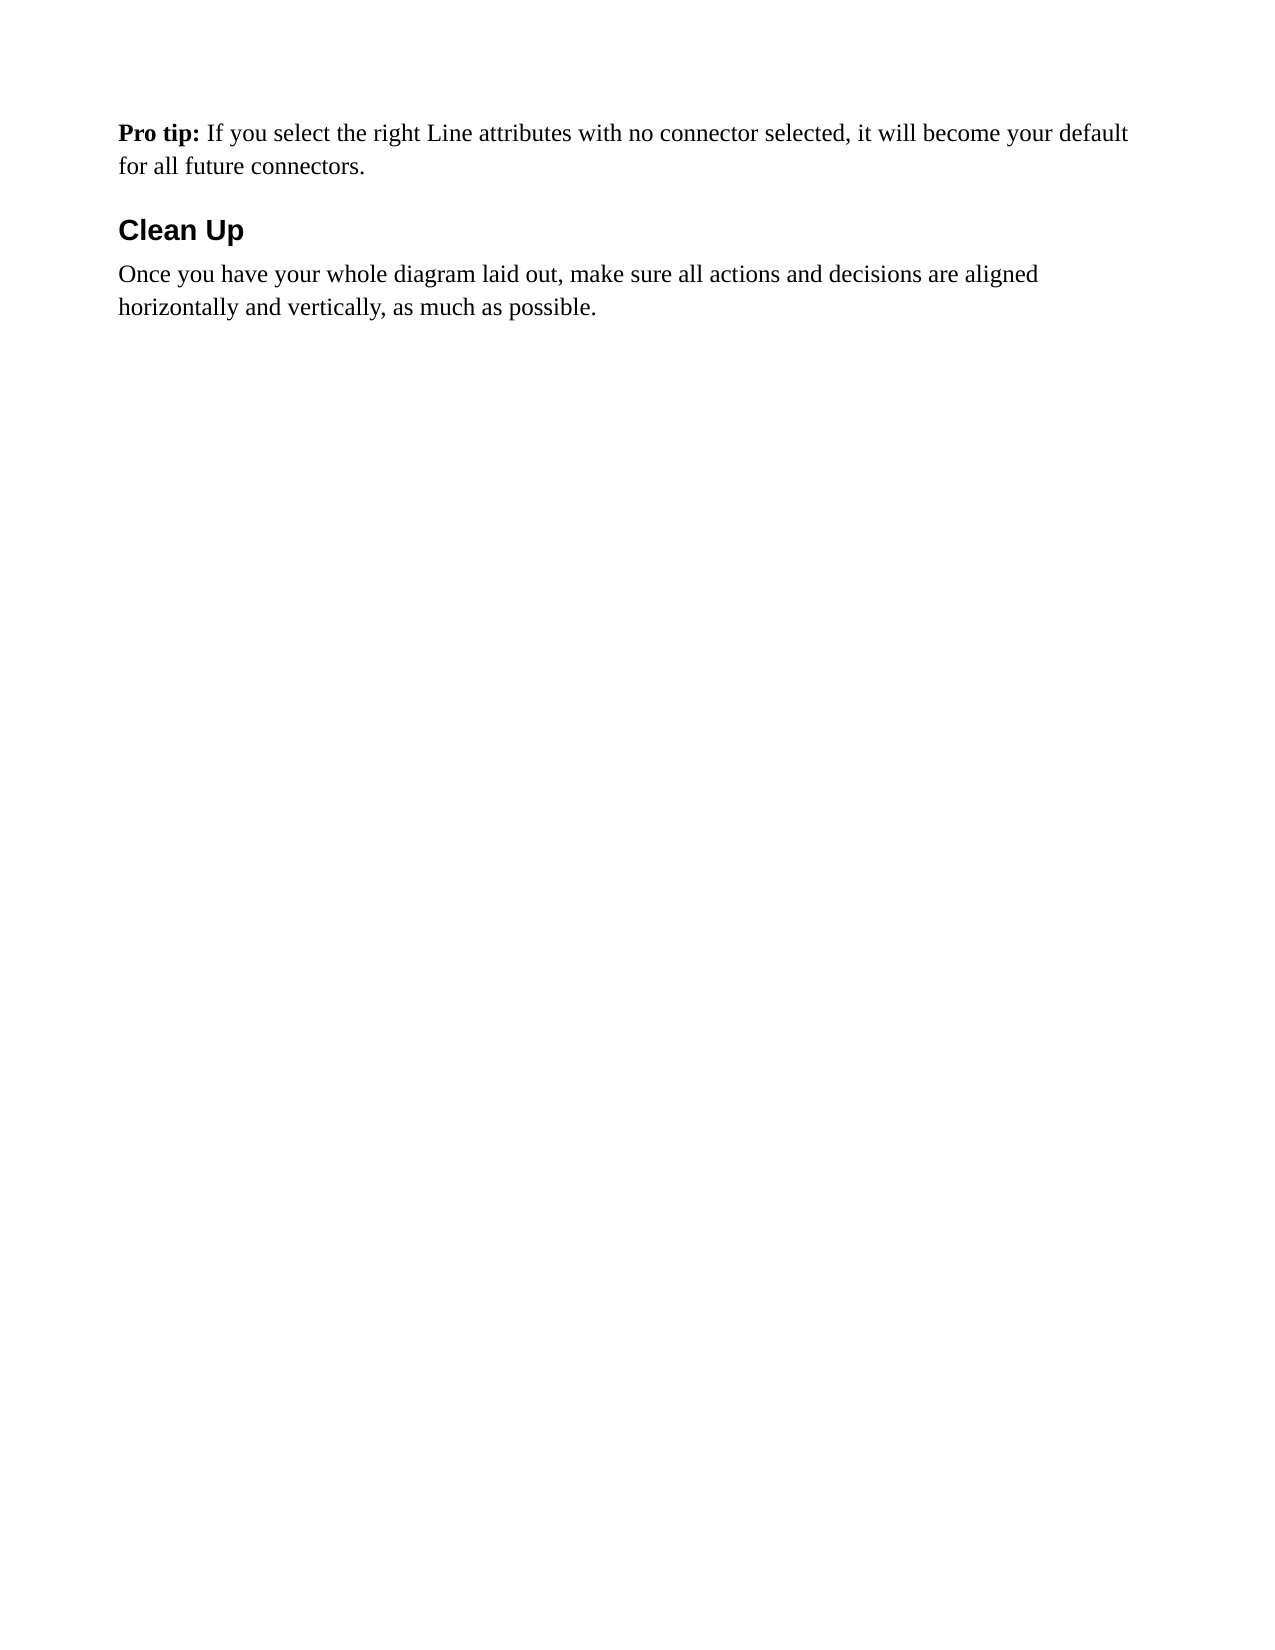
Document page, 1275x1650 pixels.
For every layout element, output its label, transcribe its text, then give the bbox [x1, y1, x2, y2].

text Pro tip: If you select the right Line attributes with no connector selected, it will become your default for all future connectors. [118, 118, 1157, 180]
text Once you have your whole diagram laid out, make sure all actions and decisions are aligned horizontally and vertically, as much as possible. [118, 259, 1157, 321]
subtitle Clean Up [118, 213, 1157, 247]
